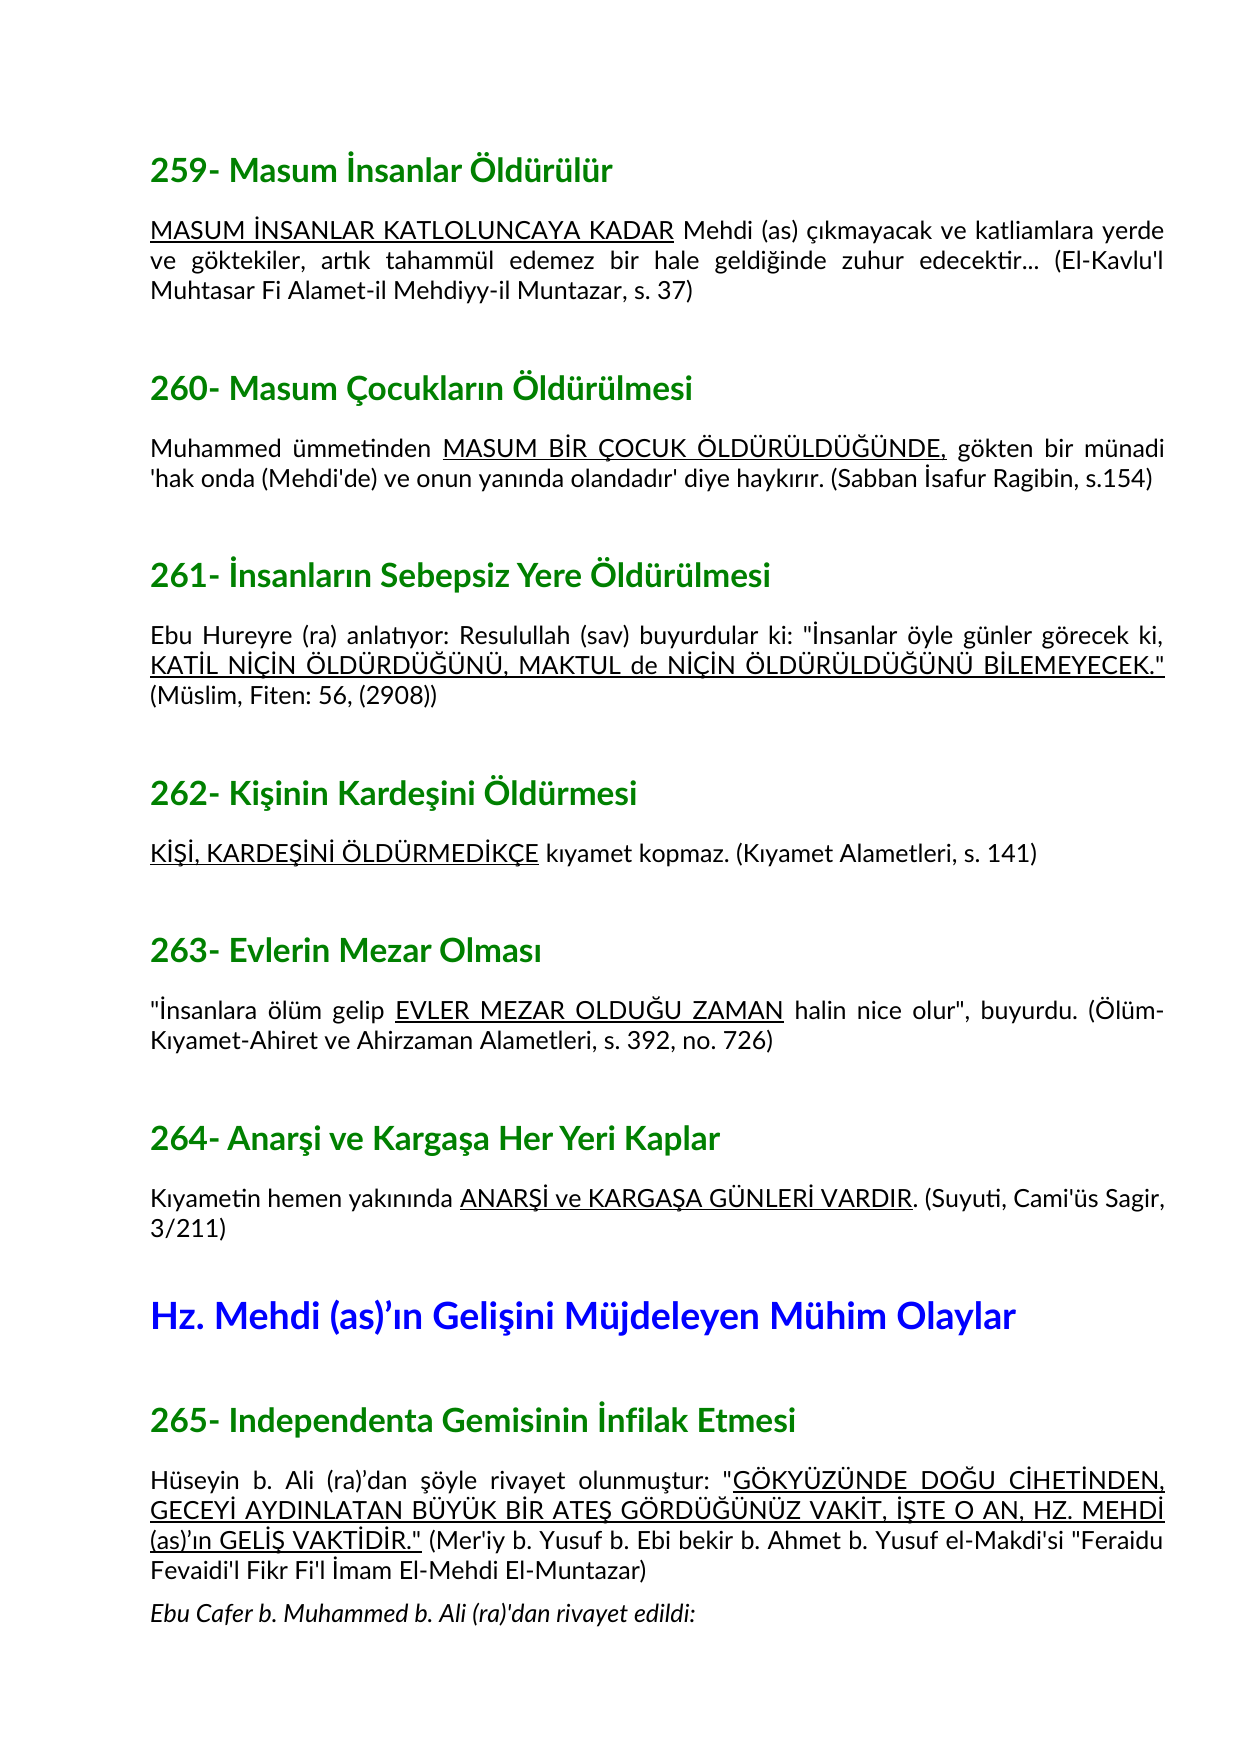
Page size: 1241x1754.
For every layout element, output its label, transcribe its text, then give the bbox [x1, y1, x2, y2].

subtitle 264- Anarşi ve Kargaşa Her Yeri Kaplar [150, 1117, 1165, 1157]
text Hüseyin b. Ali (ra)’dan şöyle rivayet olunmuştur: "GÖKYÜZÜNDE DOĞU CİHETİNDEN, GECEYİ AYDINLATAN BÜYÜK BİR ATEŞ GÖRDÜĞÜNÜZ VAKİT, İŞTE O AN, HZ. MEHDİ [150, 1465, 1165, 1521]
text Kıyametin hemen yakınında ANARŞİ ve KARGAŞA GÜNLERİ VARDIR. (Suyuti, Cami'üs Sagir, 3/211) [150, 1182, 1165, 1242]
text MASUM İNSANLAR KATLOLUNCAYA KADAR Mehdi (as) çıkmayacak ve katliamlara yerde ve göktekiler, artık tahammül edemez bir hale geldiğinde zuhur edecektir... (El-Kavlu'l Muhtasar Fi Alamet-il Mehdiyy-il Muntazar, s. 37) [150, 215, 1165, 305]
subtitle 263- Evlerin Mezar Olması [150, 930, 1165, 970]
subtitle 262- Kişinin Kardeşini Öldürmesi [150, 772, 1165, 812]
subtitle 261- İnsanların Sebepsiz Yere Öldürülmesi [150, 555, 1165, 595]
subtitle 259- Masum İnsanlar Öldürülür [150, 150, 1165, 190]
text Ebu Cafer b. Muhammed b. Ali (ra)'dan rivayet edildi: [150, 1597, 1165, 1627]
text (as)’ın GELİŞ VAKTİDİR." (Mer'iy b. Yusuf b. Ebi bekir b. Ahmet b. Yusuf el-Makdi'si "Feraidu Fevaidi'l Fikr Fi'l İmam El-Mehdi El-Muntazar) [150, 1523, 1165, 1585]
text Muhammed ümmetinden MASUM BİR ÇOCUK ÖLDÜRÜLDÜĞÜNDE, gökten bir münadi 'hak onda (Mehdi'de) ve onun yanında olandadır' diye haykırır. (Sabban İsafur Ragibin, s.154) [150, 432, 1165, 492]
subtitle 260- Masum Çocukların Öldürülmesi [150, 367, 1165, 407]
text KİŞİ, KARDEŞİNİ ÖLDÜRMEDİKÇE kıyamet kopmaz. (Kıyamet Alametleri, s. 141) [150, 837, 1165, 867]
subtitle Hz. Mehdi (as)’ın Gelişini Müjdeleyen Mühim Olaylar [150, 1292, 1165, 1337]
text "İnsanlara ölüm gelip EVLER MEZAR OLDUĞU ZAMAN halin nice olur", buyurdu. (Ölüm-Kıyamet-Ahiret ve Ahirzaman Alametleri, s. 392, no. 726) [150, 995, 1165, 1055]
text (Müslim, Fiten: 56, (2908)) [150, 678, 1165, 710]
subtitle 265- Independenta Gemisinin İnfilak Etmesi [150, 1400, 1165, 1440]
text Ebu Hureyre (ra) anlatıyor: Resulullah (sav) buyurdular ki: "İnsanlar öyle günler görecek ki, KATİL NİÇİN ÖLDÜRDÜĞÜNÜ, MAKTUL de NİÇİN ÖLDÜRÜLDÜĞÜNÜ BİLEMEYECEK." [150, 620, 1165, 676]
